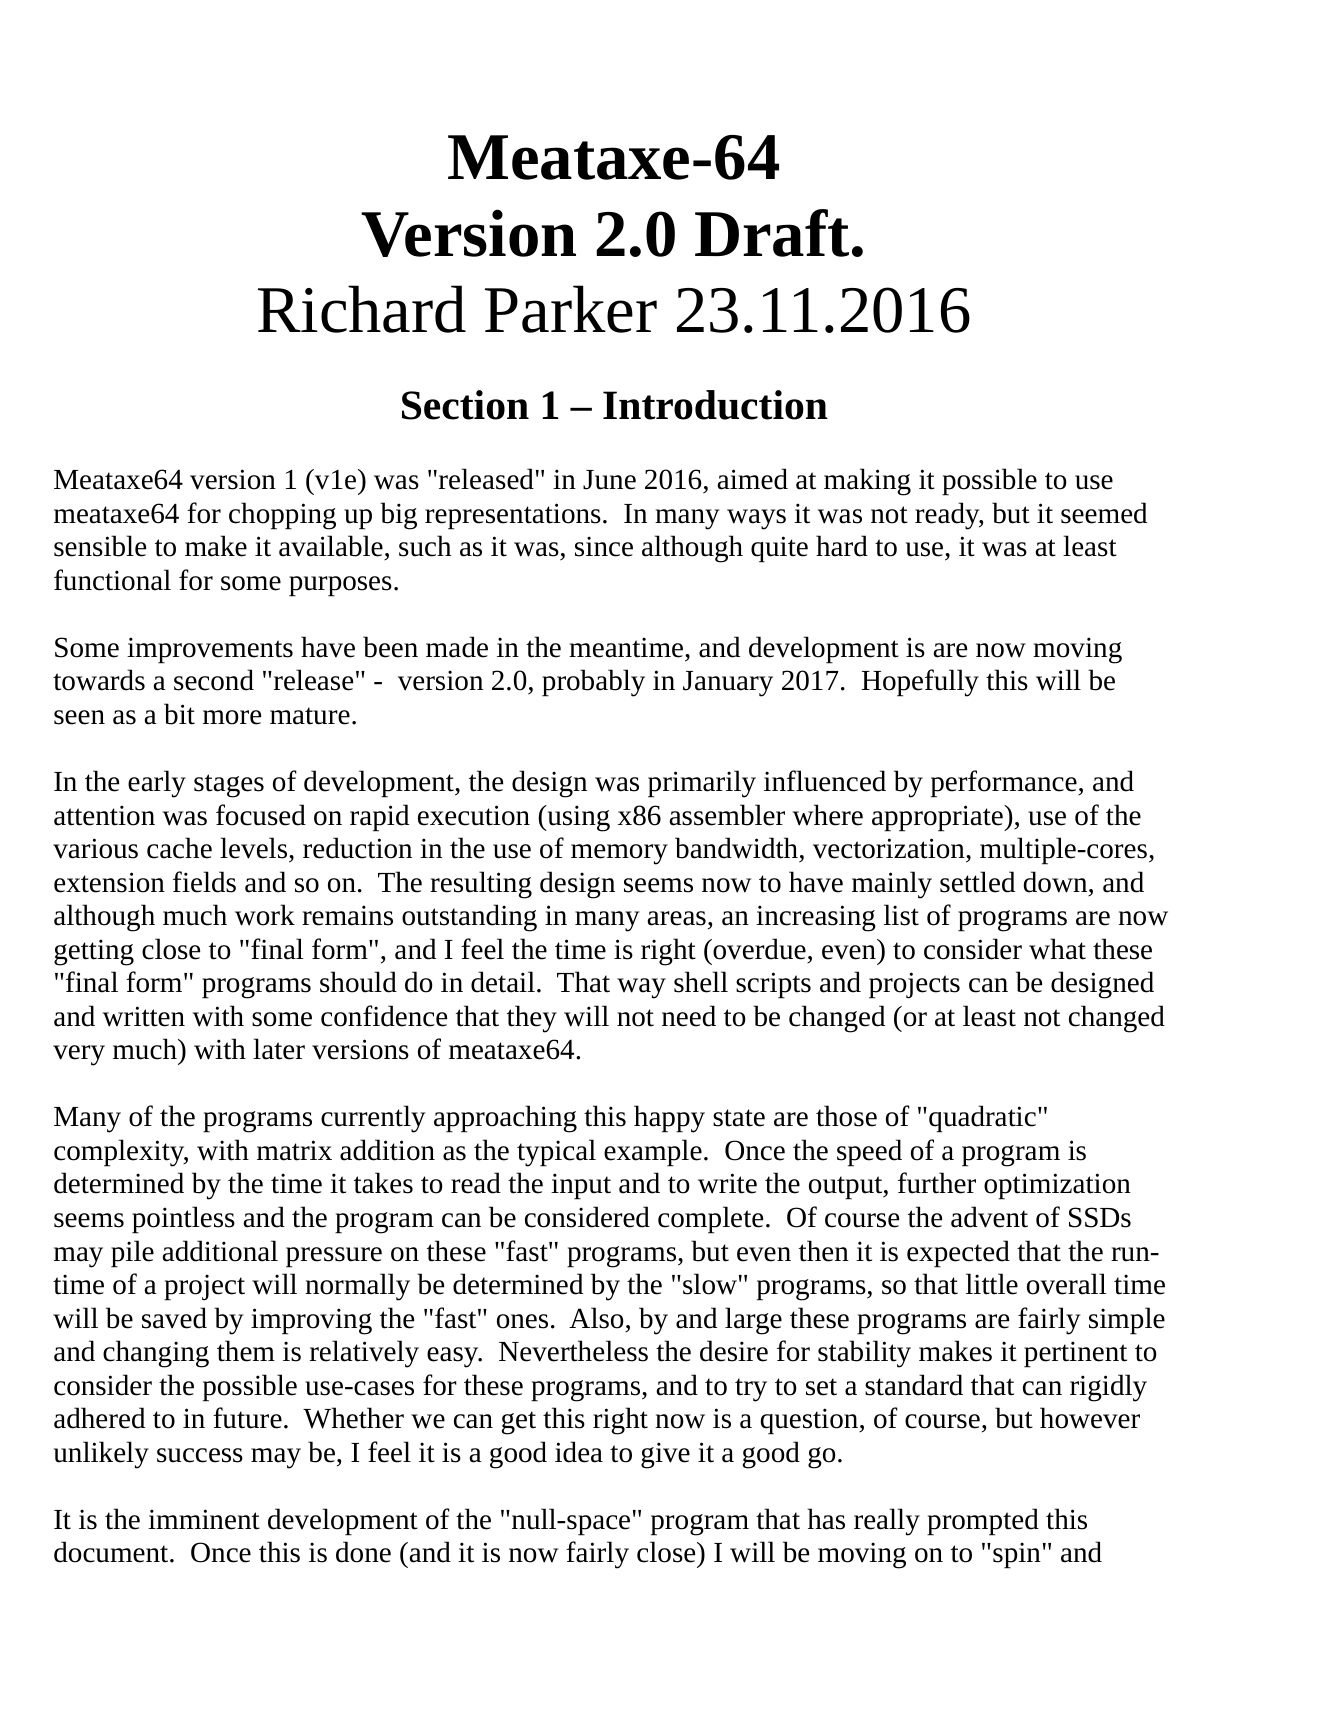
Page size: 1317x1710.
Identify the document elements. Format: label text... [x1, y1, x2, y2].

text Meataxe-64 [53, 117, 1174, 194]
text Many of the programs currently approaching this happy state are those of "quadratic" complexity, with matrix addition as the typical example. Once the speed of a program is determined by the time it takes to read the input and to write the output, further optimization seems pointless and the program can be considered complete. Of course the advent of SSDs may pile additional pressure on these "fast" programs, but even then it is expected that the run-time of a project will normally be determined by the "slow" programs, so that little overall time will be saved by improving the "fast" ones. Also, by and large these programs are fairly simple and changing them is relatively easy. Nevertheless the desire for stability makes it pertinent to consider the possible use-cases for these programs, and to try to set a standard that can rigidly adhered to in future. Whether we can get this right now is a question, of course, but however unlikely success may be, I feel it is a good idea to give it a good go. [53, 1099, 1174, 1468]
text Version 2.0 Draft. [53, 194, 1174, 271]
text Richard Parker 23.11.2016 [53, 271, 1174, 347]
text Some improvements have been made in the meantime, and development is are now moving towards a second "release" - version 2.0, probably in January 2017. Hopefully this will be seen as a bit more mature. [53, 630, 1174, 731]
text Section 1 – Introduction [53, 381, 1174, 429]
text In the early stages of development, the design was primarily influenced by performance, and attention was focused on rapid execution (using x86 assembler where appropriate), use of the various cache levels, reduction in the use of memory bandwidth, vectorization, multiple-cores, extension fields and so on. The resulting design seems now to have mainly settled down, and although much work remains outstanding in many areas, an increasing list of programs are now getting close to "final form", and I feel the time is right (overdue, even) to consider what these "final form" programs should do in detail. That way shell scripts and projects can be designed and written with some confidence that they will not need to be changed (or at least not changed very much) with later versions of meataxe64. [53, 764, 1174, 1066]
text It is the imminent development of the "null-space" program that has really prompted this document. Once this is done (and it is now fairly close) I will be moving on to "spin" and [53, 1502, 1174, 1569]
text Meataxe64 version 1 (v1e) was "released" in June 2016, aimed at making it possible to use meataxe64 for chopping up big representations. In many ways it was not ready, but it seemed sensible to make it available, such as it was, since although quite hard to use, it was at least functional for some purposes. [53, 462, 1174, 596]
